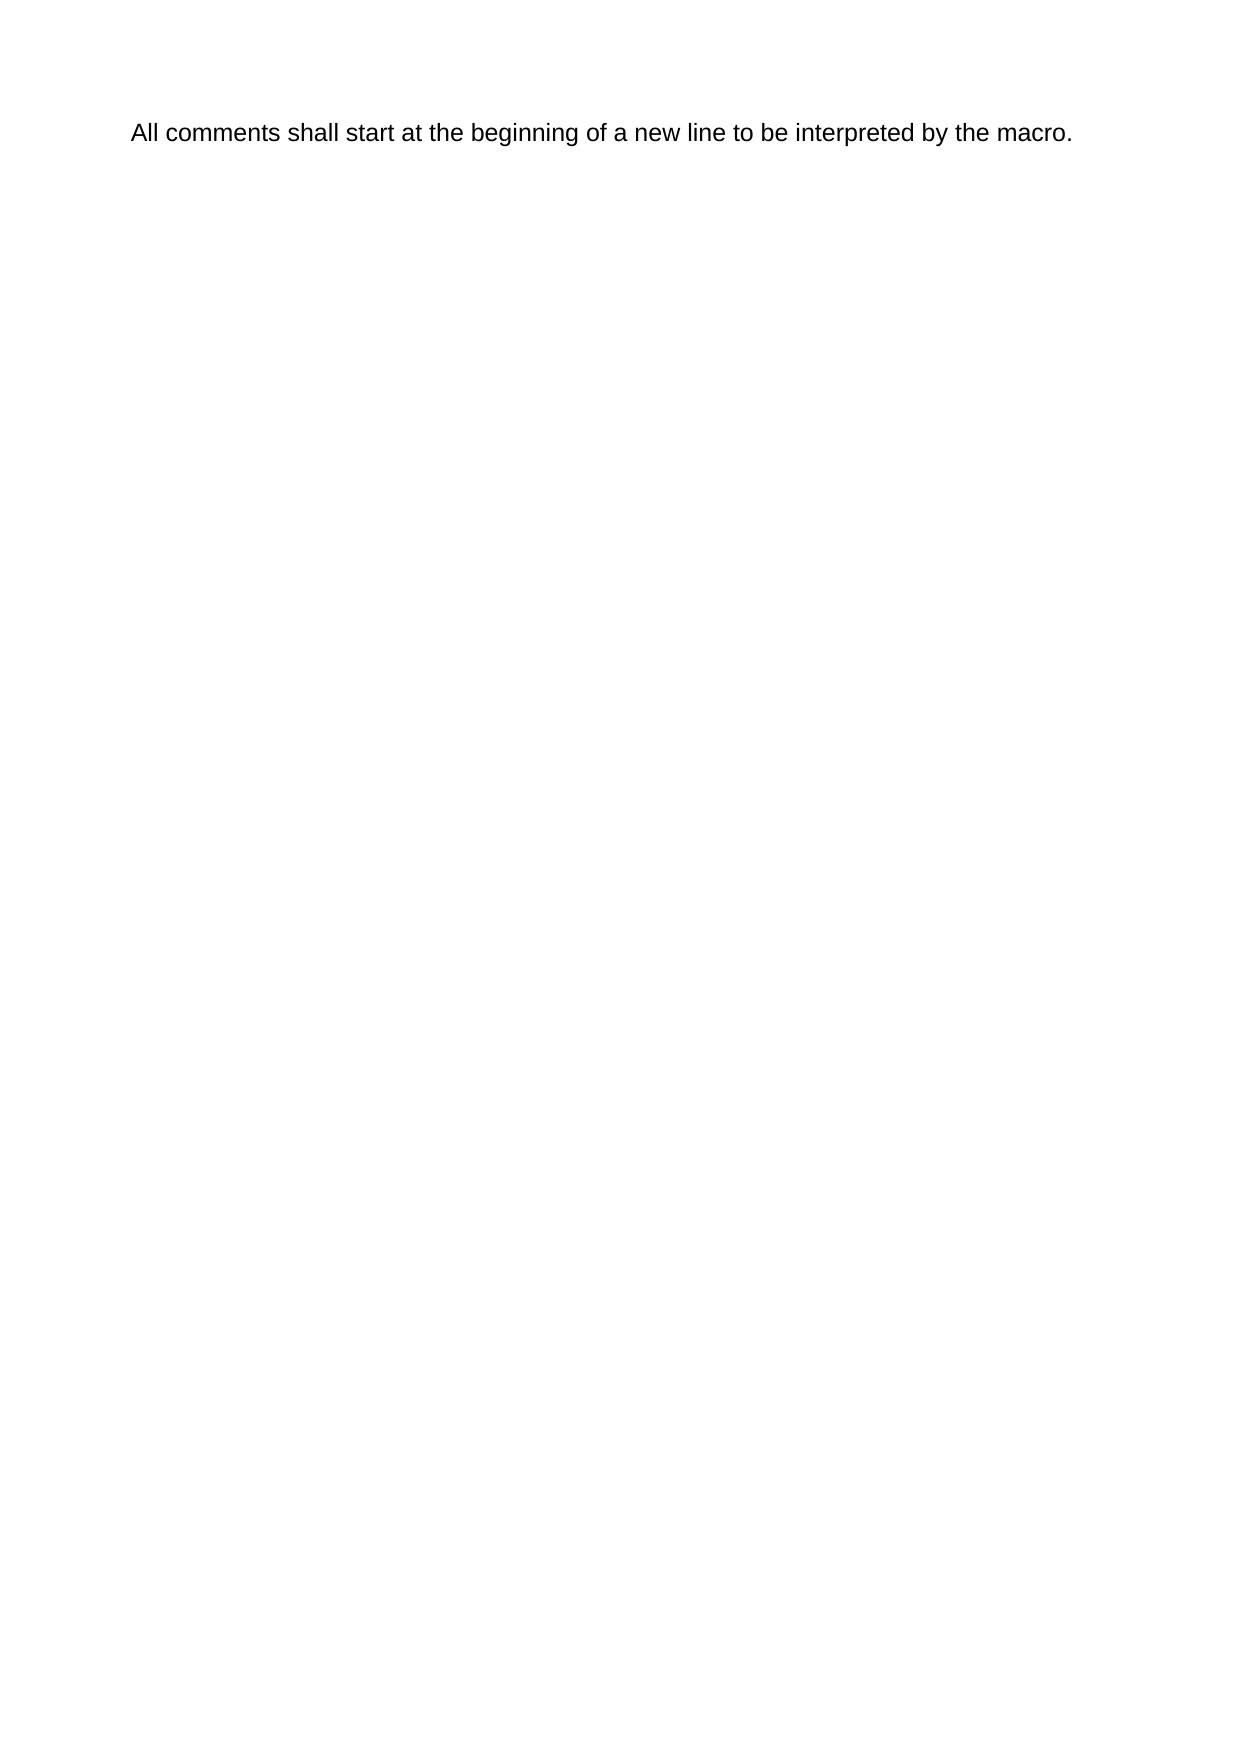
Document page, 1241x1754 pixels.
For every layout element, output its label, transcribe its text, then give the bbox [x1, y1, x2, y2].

text All comments shall start at the beginning of a new line to be interpreted by the macro. [118, 118, 1122, 147]
